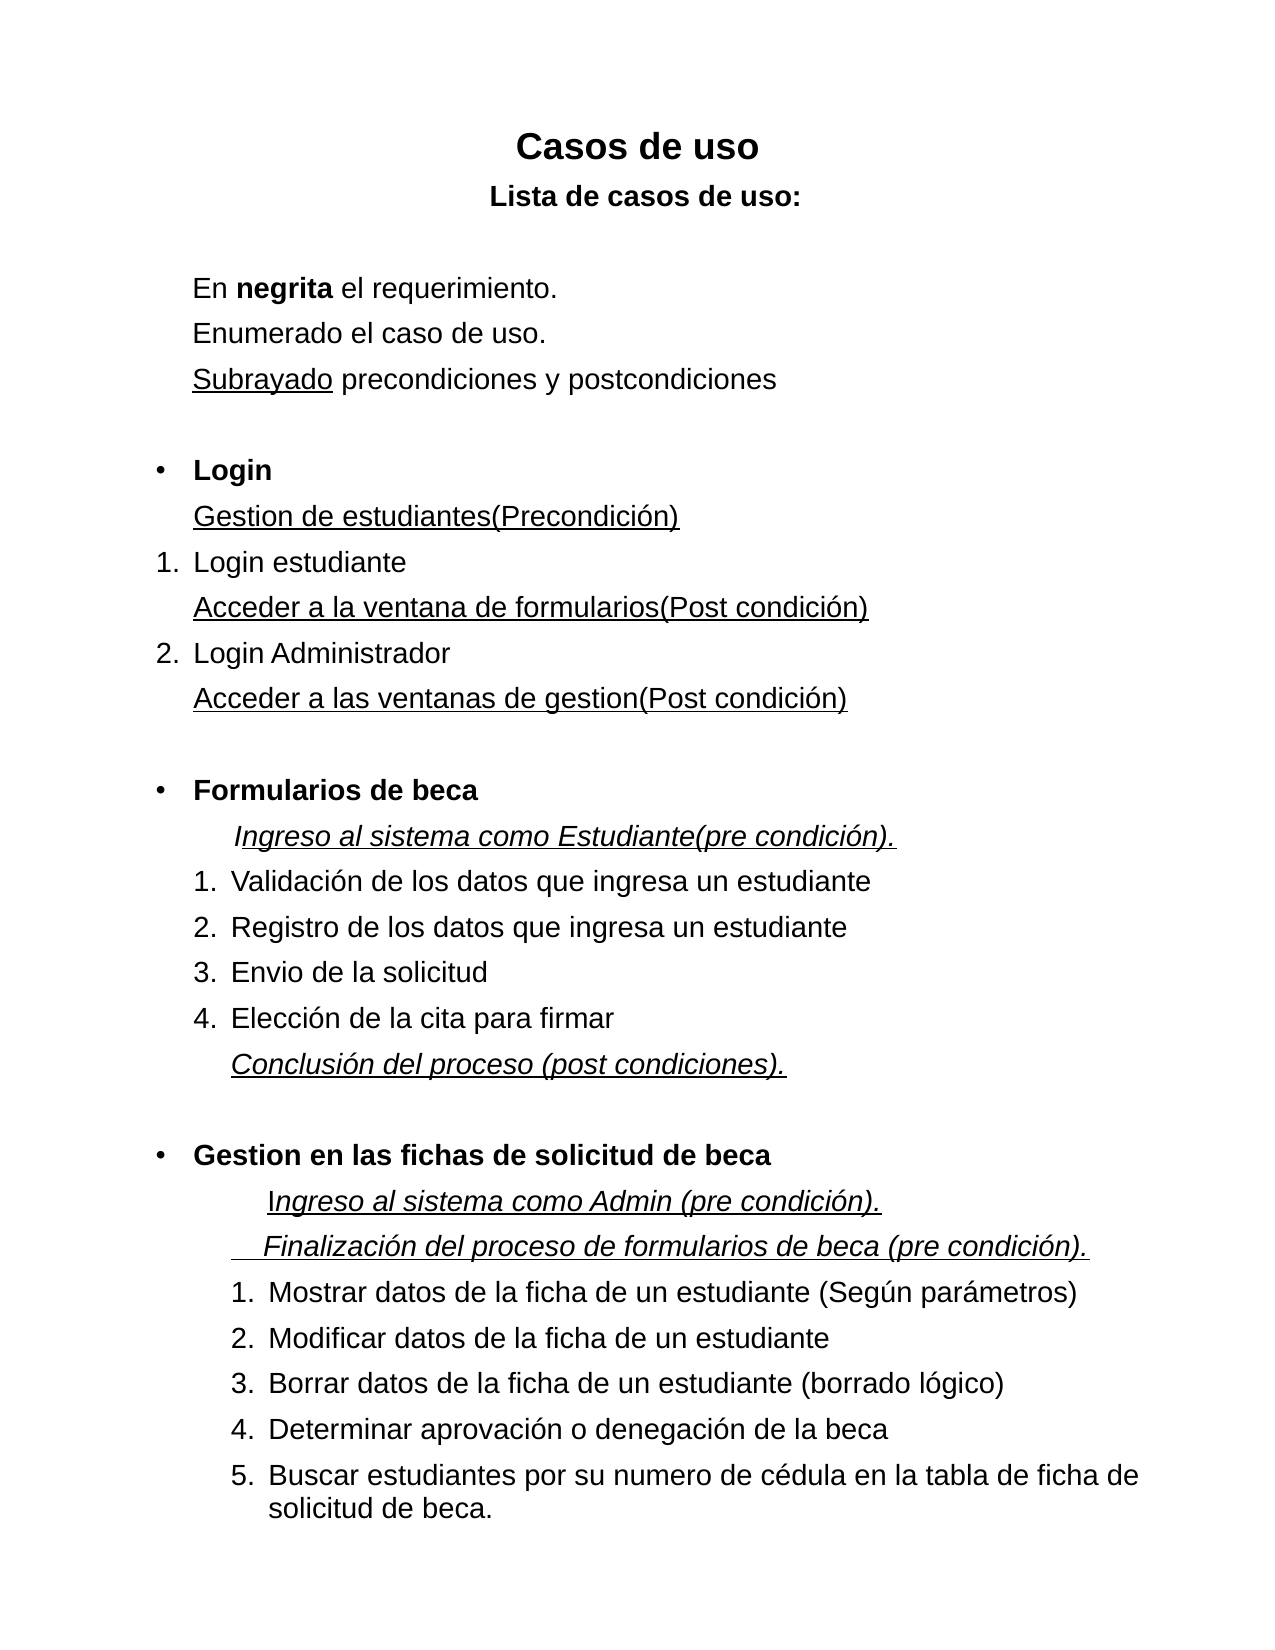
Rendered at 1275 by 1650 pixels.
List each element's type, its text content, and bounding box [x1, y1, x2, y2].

list Gestion de estudiantes(Precondición) [156, 499, 1157, 532]
list Login [156, 453, 1157, 487]
list Envio de la solicitud [193, 955, 1157, 989]
text Lista de casos de uso: [118, 179, 1157, 213]
list Modificar datos de la ficha de un estudiante [231, 1321, 1157, 1354]
list Gestion en las fichas de solicitud de beca [156, 1138, 1157, 1172]
list Login estudiante [156, 544, 1157, 578]
list Conclusión del proceso (post condiciones). [193, 1047, 1157, 1080]
text Enumerado el caso de uso. [118, 316, 1157, 350]
list Ingreso al sistema como Admin (pre condición). [156, 1184, 1157, 1217]
list Validación de los datos que ingresa un estudiante [193, 864, 1157, 898]
text En negrita el requerimiento. [118, 271, 1157, 304]
list Finalización del proceso de formularios de beca (pre condición). [193, 1229, 1157, 1263]
list Elección de la cita para firmar [193, 1001, 1157, 1034]
text Subrayado precondiciones y postcondiciones [118, 362, 1157, 395]
list Mostrar datos de la ficha de un estudiante (Según parámetros) [231, 1275, 1157, 1308]
text Casos de uso [118, 124, 1157, 167]
list Buscar estudiantes por su numero de cédula en la tabla de ficha de solicitud de beca. [231, 1457, 1157, 1524]
list Registro de los datos que ingresa un estudiante [193, 910, 1157, 943]
list Acceder a las ventanas de gestion(Post condición) [156, 681, 1157, 715]
list Ingreso al sistema como Estudiante(pre condición). [156, 818, 1157, 852]
list Formularios de beca [156, 773, 1157, 806]
list Borrar datos de la ficha de un estudiante (borrado lógico) [231, 1366, 1157, 1400]
list Acceder a la ventana de formularios(Post condición) [156, 590, 1157, 624]
list Login Administrador [156, 636, 1157, 669]
list Determinar aprovación o denegación de la beca [231, 1412, 1157, 1445]
